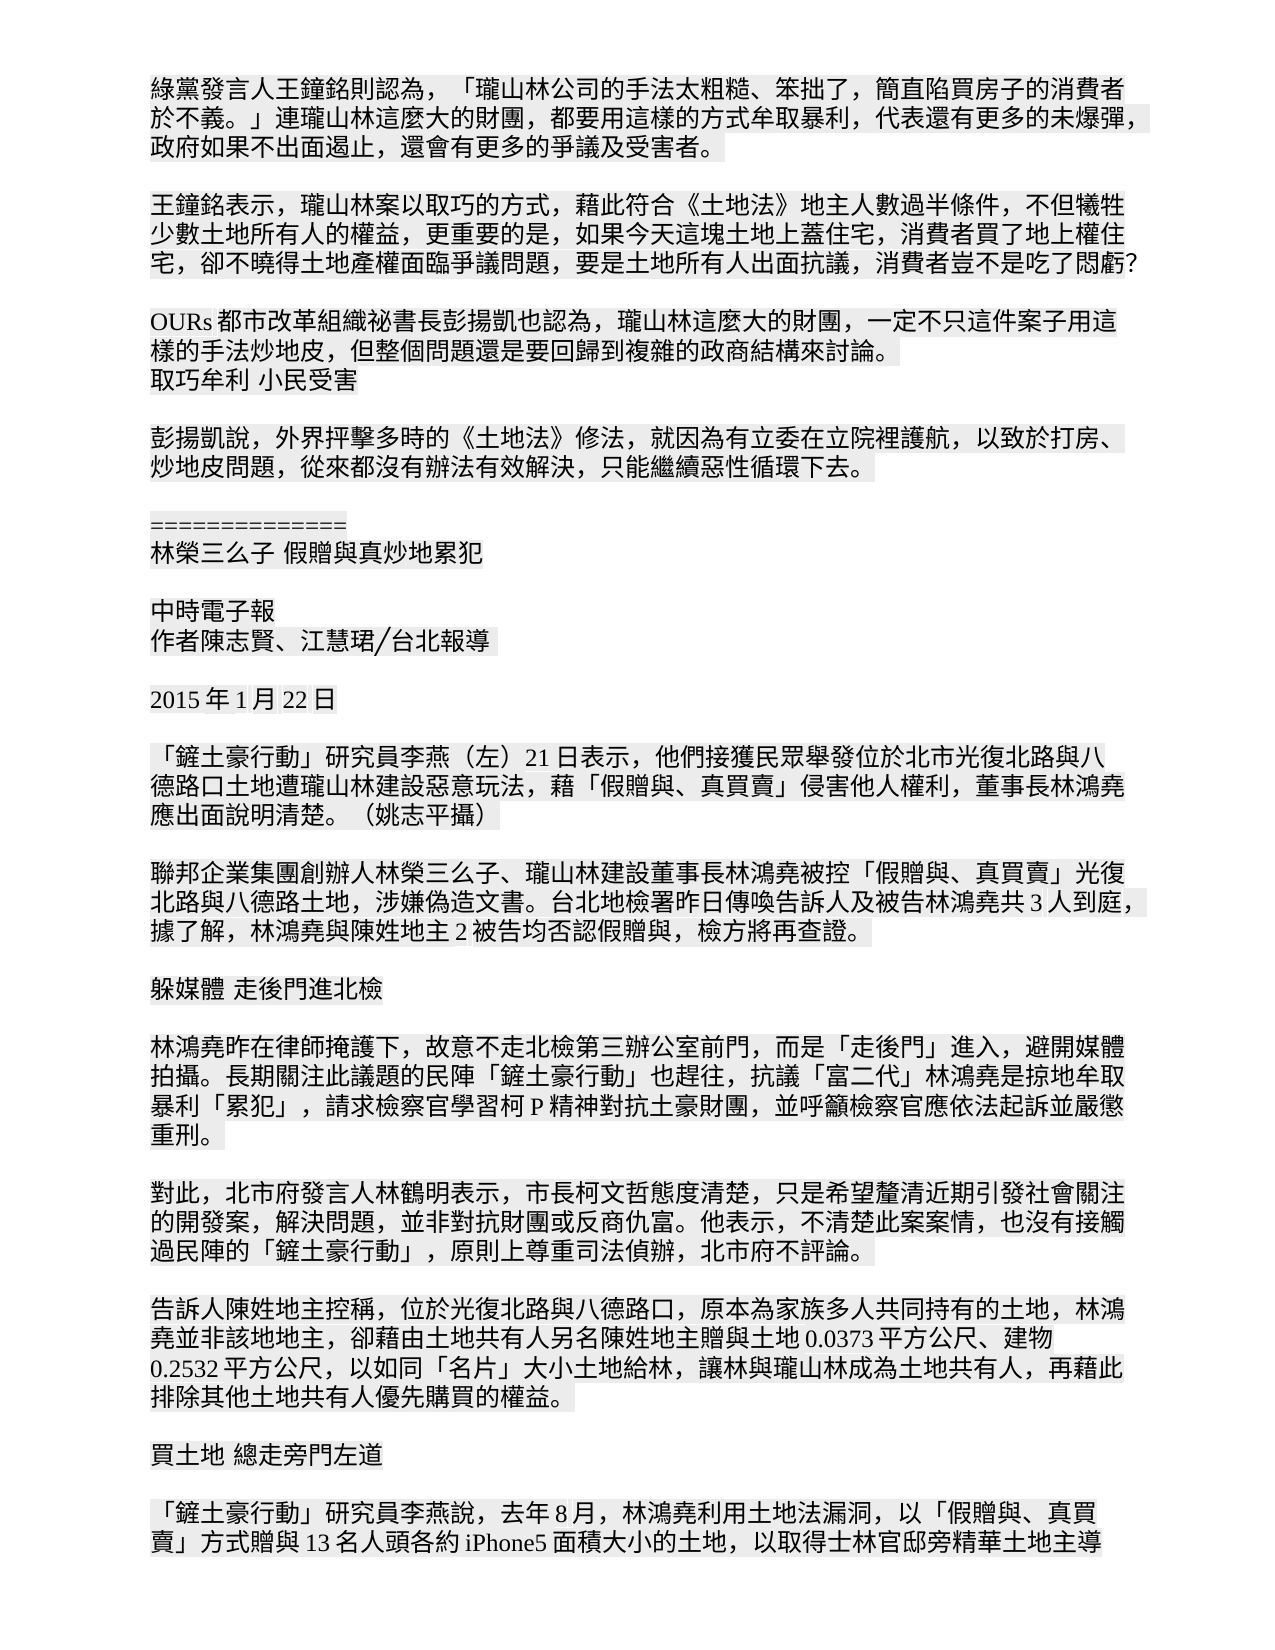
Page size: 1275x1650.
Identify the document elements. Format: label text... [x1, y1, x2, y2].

text 自由人渣報老板林榮三，舊國民黨時期是國民黨為非作歹買票做票的黨政要員，當民進黨興起，改朝換代後，竟然卻開始愛台灣，整天妖魔化大陸人，挑撥族群仇恨不遺餘力，而其家族為非作歹大賺黑心錢的行徑更是變本加厲。 陳真 =============== 林榮三么子 知法玩法 2014年8月17日 聯邦集團創辦人林榮三的么兒、瓏山林建設董事長林鴻堯（本報資料照片），利用人頭規避土地法，取巧開發士林官邸旁近千坪精華土地，被依偽造文書罪輕判4個月。（張鎧乙攝） 中國時報【陳志賢、潘杏惠╱台北報導】 聯邦集團創辦人林榮三么兒、瓏山林建設董事長林鴻堯，為開發士林官邸旁近千坪精華土地，將名下土地假贈與13名人頭，被判刑4月，易科罰金12萬元確定。「人民民主陣線『鏟土豪』行動」研究員李燕認為，林鴻堯知法玩法，卻僅偽造文書罪輕判，如同政府作莊打假球，縱容財團建商牟取暴利，無助政府打房政策，居住、土地正義恐難實現。 炒地輕判 政府縱容 民陣認為今年四月財政部長張盛和與台北市副市長張金鶚的「雙張會」，喊出「打房！他們深感懷疑，認為僅是選舉操弄。否則，政府就該真正殺雞儆猴，至少應 將林鴻堯案以「偽造文書」罪的最高刑責，判3年徒刑。 李燕強調，其實像林鴻堯這種鑽法律漏洞案例不少，「民陣鏟土豪行動」最近就接獲不少民眾反映他們的土地、房子被財團建商以類似手法非法變更，他們卻求助無門。土地法的立法精神是好的，卻被有心人士以鑽法律漏洞方式知法玩法，政府應鐵腕重懲建商玩法行徑，不然縱使修法，財團建商靠龐大律師團，依舊可以輕易玩法。 「民陣鏟土豪行動」在臉書上PO文，無奈指出政府高調喊出要打房，雖然檢察官努力投球，法官卻假裝揮棒落空，造成政府做莊，打了一場讓民眾傷心失望的假球賽！這種仗其優勢，惡意操弄法律精神、強侵民眾基本權益，是財團建商來謀奪暴利的慣用伎倆。「這種玩法行徑就是違法！惡意操弄玩法的犯罪甚至比違法更惡劣！」 碰到財團 打房打假 鏟土豪行動強調，此般有如「經濟犯罪」的惡劣行逕，卻僅輕判4月，且可易科罰金12萬元，這相對此案若主導開發成功，將可獲利近60億元的暴利相比，簡直九牛一毛。 綠黨發言人王鐘銘則認為，「瓏山林公司的手法太粗糙、笨拙了，簡直陷買房子的消費者於不義。」連瓏山林這麼大的財團，都要用這樣的方式牟取暴利，代表還有更多的未爆彈，政府如果不出面遏止，還會有更多的爭議及受害者。 王鐘銘表示，瓏山林案以取巧的方式，藉此符合《土地法》地主人數過半條件，不但犧牲少數土地所有人的權益，更重要的是，如果今天這塊土地上蓋住宅，消費者買了地上權住宅，卻不曉得土地產權面臨爭議問題，要是土地所有人出面抗議，消費者豈不是吃了悶虧？ OURs都市改革組織祕書長彭揚凱也認為，瓏山林這麼大的財團，一定不只這件案子用這樣的手法炒地皮，但整個問題還是要回歸到複雜的政商結構來討論。 取巧牟利 小民受害 彭揚凱說，外界抨擊多時的《土地法》修法，就因為有立委在立院裡護航，以致於打房、炒地皮問題，從來都沒有辦法有效解決，只能繼續惡性循環下去。 ============== 林榮三么子 假贈與真炒地累犯 中時電子報 作者陳志賢、江慧珺╱台北報導 2015年1月22日 「鏟土豪行動」研究員李燕（左）21日表示，他們接獲民眾舉發位於北市光復北路與八德路口土地遭瓏山林建設惡意玩法，藉「假贈與、真買賣」侵害他人權利，董事長林鴻堯應出面說明清楚。（姚志平攝） 聯邦企業集團創辦人林榮三么子、瓏山林建設董事長林鴻堯被控「假贈與、真買賣」光復北路與八德路土地，涉嫌偽造文書。台北地檢署昨日傳喚告訴人及被告林鴻堯共3人到庭，據了解，林鴻堯與陳姓地主2被告均否認假贈與，檢方將再查證。 躲媒體 走後門進北檢 林鴻堯昨在律師掩護下，故意不走北檢第三辦公室前門，而是「走後門」進入，避開媒體拍攝。長期關注此議題的民陣「鏟土豪行動」也趕往，抗議「富二代」林鴻堯是掠地牟取暴利「累犯」，請求檢察官學習柯P精神對抗土豪財團，並呼籲檢察官應依法起訴並嚴懲重刑。 對此，北市府發言人林鶴明表示，市長柯文哲態度清楚，只是希望釐清近期引發社會關注的開發案，解決問題，並非對抗財團或反商仇富。他表示，不清楚此案案情，也沒有接觸過民陣的「鏟土豪行動」，原則上尊重司法偵辦，北市府不評論。 告訴人陳姓地主控稱，位於光復北路與八德路口，原本為家族多人共同持有的土地，林鴻堯並非該地地主，卻藉由土地共有人另名陳姓地主贈與土地0.0373平方公尺、建物0.2532平方公尺，以如同「名片」大小土地給林，讓林與瓏山林成為土地共有人，再藉此排除其他土地共有人優先購買的權益。 買土地 總走旁門左道 「鏟土豪行動」研究員李燕說，去年8月，林鴻堯利用土地法漏洞，以「假贈與、真買賣」方式贈與13名人頭各約iPhone5面積大小的土地，以取得士林官邸旁精華土地主導權，遭判刑4月，易科罰金12萬定讞。如今林再以同樣手法，侵占其他土地共有人之優先購買權利。 李燕指出，這筆土地位於未來捷運三環三線經過路段，該區目前每坪已至60萬至194萬，若日後本案土地以現有工三土地容積，開發成功後保守估計獲利7億元以上，如再變更為住宅區或商業區，開發價值更可加乘翻倍。 她認為，林鴻堯已是累犯，以各種鑽法律漏洞的詐術手法掠地搶地，讓房價居高不下，青年及弱勢住不起，「富到你，窮到我」，真是全民之禍，期盼檢察官能比照士林官邸人頭案予以起訴，並避免士林官邸案輕判12萬罰金，應從重量刑，以遏止累犯行徑。 民團怒 要檢從重量刑 她感嘆說，林在士林官邸案獲輕判，若日後開發該案成功，獲利將近60億，刑罰之輕相對獲利之高，實在罪罰不相比。 她強調，林鴻堯是聯邦集團創辦人林榮三么子，該集團擁有可供資金往來調度的銀行及龐大專業律師群，卻不正派經營，一再使用無良手法，知法玩法，她呼籲全民一起揭發各種瓏山林及土豪背後的土地暴利手法，不要讓土地經濟慣犯再次囂張犯案。 ============ 林榮三么子輕判 民團鏟土豪 2014年8月21日 中國時報【林偉信╱台北報導】 《自由時報》創辦人林榮三么子、瓏山林建設董事長林鴻堯，以灌人頭假贈與方式，欲牟取土地暴利60億元，卻被輕判4月、易科12萬元定讞，引發人民怒火。人民民主陣線發起「鏟土豪行動」，昨前往司法院前抗議，呼籲政府徹查瓏山林所有建案，落實執法、從重量刑。 人民民主陣線昨在司法院前，先以行動劇嘲諷瓏山林的貪婪惡行，1個頭載虎狼面罩的抗議成員象徵林鴻堯，將手伸向龐大的土地開發利益，但法官輕判，根本無法管得住這種惡狼，讓這種土豪劣質建商，繼續目無法紀，玩法弄法，侵吞人民土地。 人民民主陣線成員隨後高喊口號，怒吼「土地暴利」就是「違法牟利」，法官輕判林鴻堯是無法可辦還是不辦?他們質疑我國法律對於藉土地謀暴利，是否真的已經到無法可管的地步？如果法律體制已經失靈，人民還可以怎麼辦？ 抗議行動發言人李燕指出，依據《平均地權條例》83條規定，從事土地壟斷、投機者處3年以下徒刑，而林鴻堯正是符合這種犯行，法官理應以此條例，將林重判，讓他入監服刑，而非以偽造文書罪輕判，讓林可易科罰金。 李燕表示，「鏟土豪行動」是反對土地成為商品，反對現今土地暴利竟是合法牟利，人民不同意這樣的結構繼續存在，他們要求司法院在其「革新司法制度，提高裁判品質」的自我期許下，落實人民的要求，應重判林鴻堯，以杜絕土豪炒地、炒房歪風。 此外，李燕也號召全國人民糾舉清查，包括瓏山林建設在內，藉土地暴利的土豪罪犯清單，讓全民及有關單位，以「平均地權」精神，嚴懲土地暴利罪犯，重建居住正義。 ============= 林榮三之子又涉炒地 作者： 林偉信、蕭博文╱台北報導 中時電子報 – 2014年8月26日 人民民主陣線鏟土豪行動25日前往北檢抗議，發言人周佳君（左）痛批瓏山林建設董事長林鴻堯，以假贈與方式，欲牟取士林官邸旁土地暴利60億元，法院卻輕判，不料，林故技重施，炒作北市光復北路精華地，要求林鴻堯「踹共」。（陳信翰攝） 中國時報【林偉信、蕭博文╱台北報導】 瓏山林建設董事長林鴻堯，甫因假贈與圖謀士林官邸旁土地暴利60億元，獲輕判12萬元定讞，昨他又被控炒作台北市光復北路精華土地，前往台北地檢署應訊；林戴著口罩低調出庭，他再次否認犯行，面對偵查庭外的人民民主陣線抗議聲浪，則充耳不聞。 相中光復北路精華地 人民民主陣線得知林被檢方傳訊，昨天下午前往北檢門口「堵人」，要林鴻堯「踹共」，希望承辦檢察官要硬起來，嚴辦這種屢屢違法牟暴利的土豪，杜絕土豪炒地的歪風。 人民民主陣線怒批，林鴻堯不僅是瓏山林建設董事長，也是《自由時報》創辦人林榮三的兒子，人民民主陣線希望林「踹共」，何以他與他的家族，明明有媒體公器，卻為何一直躲在媒體後面，避而不見？ 林鴻堯是林榮三么子，月初才剛因假贈與、灌人頭，玩法掠地牟暴利，被法院依偽造文書罪輕判4月，可易科罰金12萬元確定；沒想到，林如今又被控涉及光復北路的「假贈與」土地買賣案，遭檢方調查。 想以假贈與搶先入場 據了解，林鴻堯為染指該筆位於光復北路與南京東路、八德路口的精華地，竟要求其中1名共有地主，以假贈與的方式，讓他取得「優先購買權」，強行主導土地買賣權利。 由於土地法34之1條規定，共有人出賣應有部分時，他共有人可以同一價格優先購買權，林鴻堯即以此法律漏洞，先以假贈與取得「入場門票」，再惡意併吞他共有人土地。 鏟土豪籲全民來舉發 台北地檢署日前接獲檢舉後，分案展開調查，25日傳喚林鴻堯到案說明，林獲知北檢門口有抗議群眾及守候媒體，特地在友人的「指點」下，繞道從旁門偷偷進入偵查庭；林對檢方的訊問，仍然是一如往常，全盤否認犯行。 抗議群眾因久等不到林鴻堯，在北檢門口齊聲怒吼，要求檢察官加油，嚴辦這種買地、養地、炒地的土豪，他們並公布糾察專線0979709837，呼籲全民一起糾察舉發，揭發各種瓏山林土地暴利手法，不要讓這種慣犯再次囂張犯案。 ============ 瓏山林3大賤招 5大低成本 中時電子報 作者： 林偉信╱台北報導 2014年8月21日 不能容忍林榮三么子、瓏山林建設董事長林鴻堯以灌人頭假贈與方式開發士林官邸旁土地，牟取暴利，高院卻對他輕判，人民民主陣線成員20日到司法院前以行動劇抗議，要求徹查瓏山林所有建案，杜絕土豪炒地歪風。（王錦河攝） 中國時報【林偉信╱台北報導】 人民民主陣線昨日公布瓏山林建設囂張玩法，炒房、炒地的3大賤招及5大低成本牟取暴利的方式。3大賤招分別是以自家的聯邦銀行取得貸款信託，假人頭取得土地主導權，律師群跟政府打官司；5大低成本為取得成本低、養地成本低、營造成本低、交易成本低、犯罪代價低。 人民民主陣線發言人李燕指出，瓏山林建設長期利用法律與稅制的漏洞，牟取土地暴利，成為台灣最大的土豪。 經分析後發現，瓏山林以3大賤招從事土地壟斷投機，再蓋房後炒高房價，獲取不法暴利。 利用自家銀行圖利 3大賤招第一步，就是以自家聯邦銀行，取得地主信託或貸款，圖利一條鞭；第二步則利用土地法漏洞，以假交易灌人頭，最得土地主導權，最後一招就是，砸錢聘用專屬律師，死纏爛打和政府興訴，逼迫行政法院作成有利的判決結果。 此外，李燕表示，瓏山林以5大低成本，巧取豪奪獲取不法暴利；5大低成本即用低價取得土地開發權，然後將養地坐收土地增值利益，等到土地被炒貴後，再以低營造成本蓋房，高價售屋大賺黑心錢。 牟取暴利有恃無恐 她指出，由於土地稅制不公，瓏山林以遠低於市價的公告現值，上繳土地增值稅，讓不動產交易成本降到最低；此外，林鴻堯黑心牟取暴利，卻只被判刑4月，易科罰金12萬元，在這種犯罪代價低的情況下，讓瓏山林有恃無恐，繼續囂張牟取土地暴利。 ========== 林榮三家族 違法大發黑心財 2014年8月18日 中國時報【洪正吉╱台北報導】 這不是暴利，什麼是暴利！聯邦集團創辦人林榮三么子、瓏山林建設董事長林鴻堯，不法開發士林官邸旁千坪土地牟利案宣判後，外界除質疑判刑太輕，更離譜的是，林當年只以每坪5000元的代價設定地上權，與皇翔建設每坪200萬元相比，有如天壤之別 。 林鴻堯知法玩法的判決出來後，外界一片譁然，連建商都覺得不可思議，直指不法牟利那麼多，怎麼會只罰12萬元易科罰金。根據法院判決，林鴻堯當年想開發士林官邸561號土地，2011年間陸續取得約1000坪的過半土地。 「假贈與」下的暴利 但林因無法取得其他共有人同意，為了讓開發案順利進行，他以「假贈與」方式申辦移轉登記，將約0.0035坪土地過戶到13人名下。更離譜的是，2012年4月17日林鴻堯等「所有權人」，只以總價500萬元，就將千坪土地的地上權設定給瓏山林，換算下來，地上權設定價值每坪只有5000元。 相對的，皇翔建設於2012年4月，以23.88億元的價格，標下台北市士林官邸1261坪土地地上權。皇翔表示，得標價格加上相關稅賦，總計25.07億元。以基地面積推算，每坪取得成本約198.81萬元。亦即，皇翔的地上權價格是瓏山林的397倍。 以實價登錄的資料來看，目前士林官邸附近土地一坪260萬元，地上權的合理價應該是每坪182萬元，足足是瓏山林的364倍。即使回推到2007年的房市，士林官邸附近土地每坪至少100萬元，瓏山林取得土地地上權的設定價值，也應該是每坪70萬元，一樣是瓏山林付出去的140倍。 成本是市價364分之一 建商直言，可能法官判林可易科罰金12萬元，是用每坪5000元的同樣方式來算，但皇翔不會笨到多付瓏山林那麼多錢，所以從地上權設定金額就可以判斷，瓏山林違法在先，才有辦法一路壓低相關成本，因為成本只要夠低，開發後謀取的暴利就更難以想像。 ================ 林榮三么子 假贈與真炒地 2014年8月18日 工商時報【記者蔡惠芳╱台北報導】 被視為風水100分的寶地－台北市士林官邸重劃區，日前由「天子」豪宅每坪實價成交行情180萬元創下士林區最高天價，多家手中有住宅和商務辦公大樓的建商，都乖乖以買地方式取得土地，每坪取得成本動輒200萬元以上。 反觀，聯邦建設和自由時報創辦人林榮三么子林鴻堯，業者透露，僅以每坪約5千元取得土地，還知法犯法，藉由「假贈與」方式大炒地皮，估計牟利達50億元，結果被法官依偽造文書罪輕判4個月，不知「居住正義」何在。 建商指出，士林官邸被視為風水寶地，想卡位，都得乖乖向原地主買地；如果司法可為林鴻堯這種取巧走後門的建商，開出小門、輕判放行，無異縱容不肖建商違法。 [150, 75, 1125, 1557]
